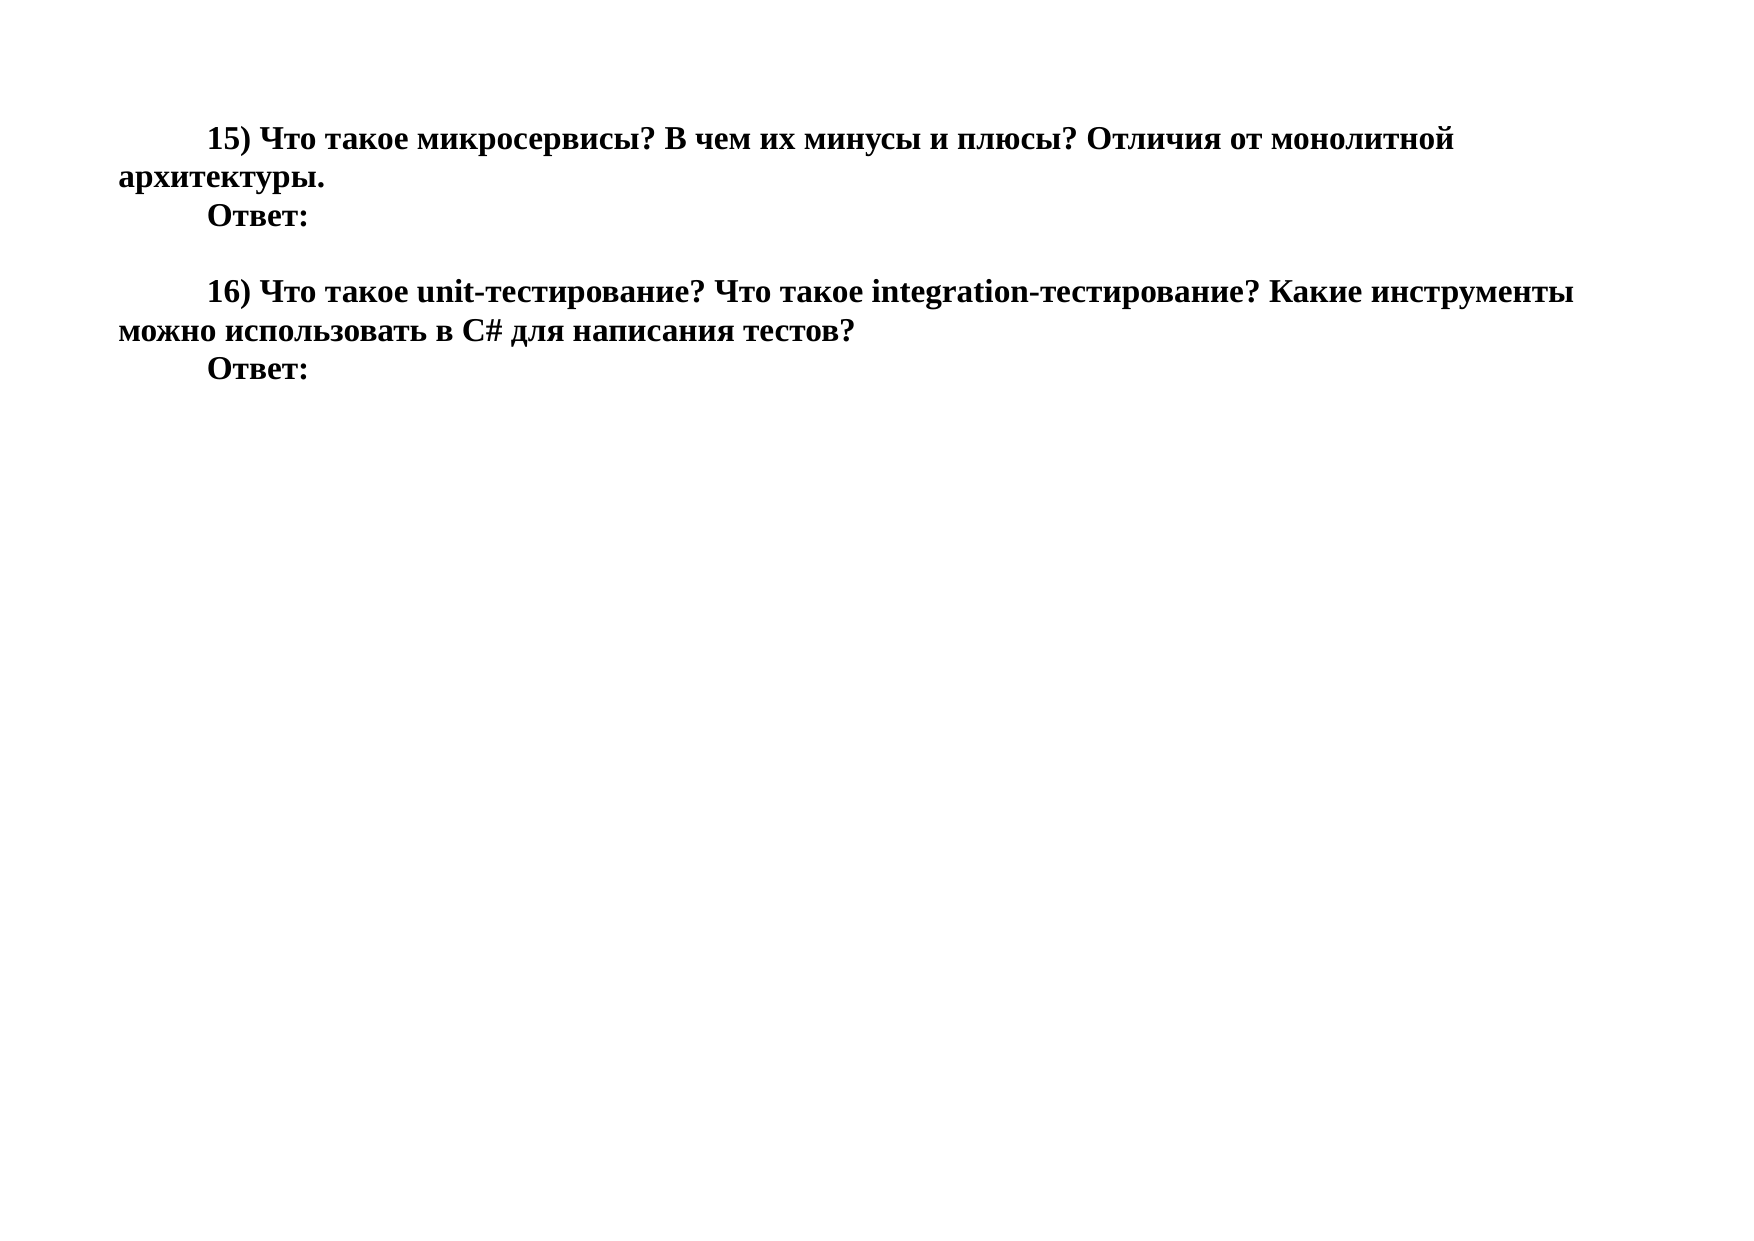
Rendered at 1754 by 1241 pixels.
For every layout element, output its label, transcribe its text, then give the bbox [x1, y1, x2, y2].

text 15) Что такое микросервисы? В чем их минусы и плюсы? Отличия от монолитной архитектуры. [118, 118, 1636, 195]
text 16) Что такое unit-тестирование? Что такое integration-тестирование? Какие инструменты можно использовать в C# для написания тестов? [118, 271, 1636, 348]
text Ответ: [118, 348, 1636, 386]
text Ответ: [118, 195, 1636, 233]
